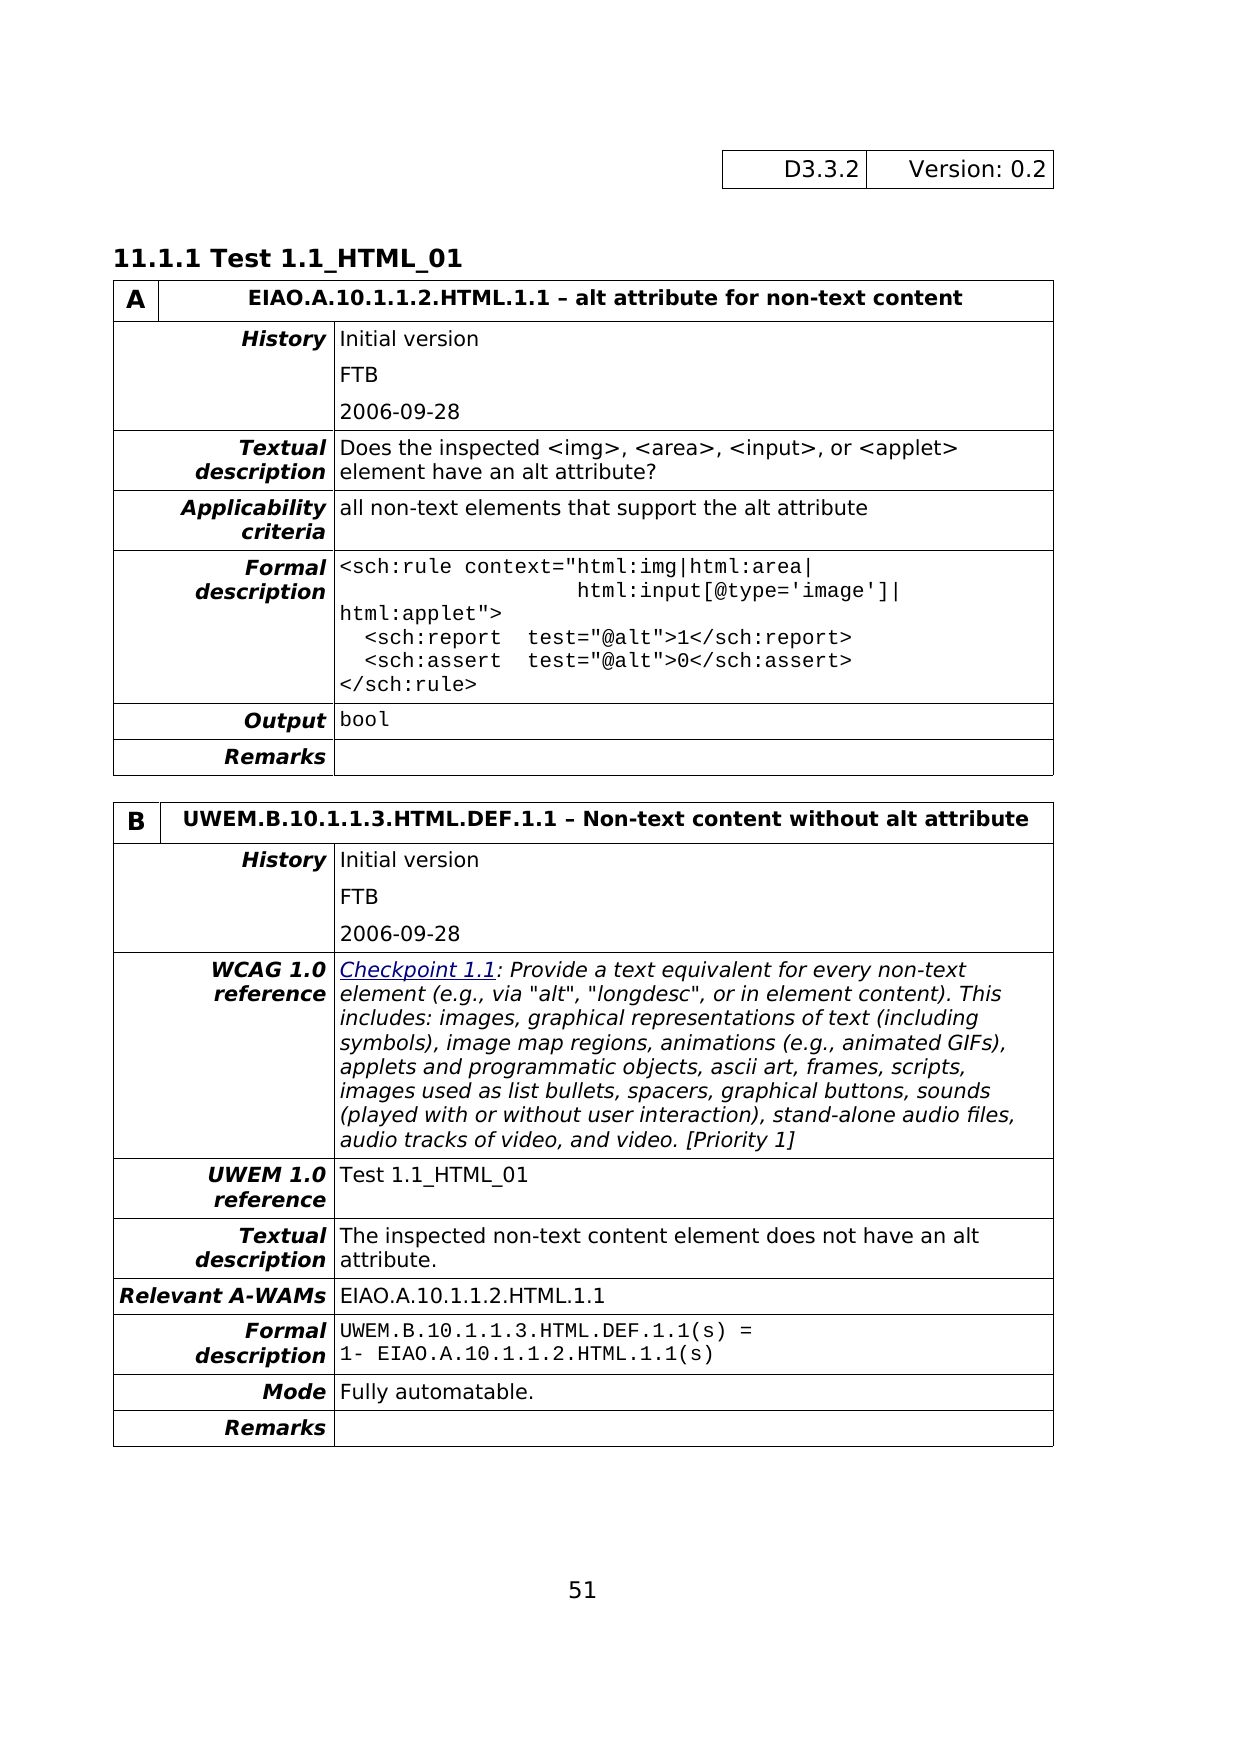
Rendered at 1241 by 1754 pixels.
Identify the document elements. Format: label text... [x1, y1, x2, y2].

table_cell Relevant A-WAMs [114, 1279, 334, 1314]
table_cell UWEM 1.0 reference [114, 1159, 334, 1218]
table_cell Output [114, 704, 333, 739]
table_header UWEM.B.10.1.1.3.HTML.DEF.1.1 – Non-text content without alt attribute [161, 803, 1053, 843]
table_cell Remarks [114, 1411, 334, 1446]
subtitle Test 1.1_HTML_01 [112, 245, 1053, 274]
table_cell WCAG 1.0 reference [114, 953, 334, 1158]
table_header A [114, 281, 158, 321]
table_cell Initial version FTB 2006-09-28 [335, 844, 1053, 952]
table_cell all non-text elements that support the alt attribute [335, 491, 1053, 550]
table_cell Remarks [114, 740, 333, 775]
table_cell [335, 1411, 1053, 1446]
table_cell History [114, 322, 333, 430]
table_cell EIAO.A.10.1.1.2.HTML.1.1 [335, 1279, 1053, 1314]
table_cell Fully automatable. [335, 1375, 1053, 1410]
table_cell [335, 740, 1053, 775]
table_cell The inspected non-text content element does not have an alt attribute. [335, 1219, 1053, 1278]
table_cell Formal description [114, 1315, 334, 1374]
table_cell Initial version FTB 2006-09-28 [335, 322, 1053, 430]
table_cell History [114, 844, 334, 952]
table_cell bool [335, 704, 1053, 739]
table_cell Textual description [114, 1219, 334, 1278]
table_cell Test 1.1_HTML_01 [335, 1159, 1053, 1218]
table_header EIAO.A.10.1.1.2.HTML.1.1 – alt attribute for non-text content [159, 281, 1053, 321]
table_cell Does the inspected <img>, <area>, <input>, or <applet> element have an alt attribute? [335, 431, 1053, 490]
table_cell Mode [114, 1375, 334, 1410]
table_cell Textual description [114, 431, 333, 490]
table_cell Checkpoint 1.1: Provide a text equivalent for every non-text element (e.g., via "alt", "longdesc", or in element content). This includes: images, graphical representations of text (including symbols), image map regions, animations (e.g., animated GIFs), applets and programmatic objects, ascii art, frames, scripts, images used as list bullets, spacers, graphical buttons, sounds (played with or without user interaction), stand-alone audio files, audio tracks of video, and video. [Priority 1] [335, 953, 1053, 1158]
table_header B [114, 803, 159, 843]
table_cell Formal description [114, 551, 333, 703]
table_cell <sch:rule context="html:img|html:area| html:input[@type='image']|html:applet"> <sch:report test="@alt">1</sch:report> <sch:assert test="@alt">0</sch:assert> </sch:rule> [335, 551, 1053, 703]
table_cell Applicability criteria [114, 491, 333, 550]
table_cell UWEM.B.10.1.1.3.HTML.DEF.1.1(s) = 1- EIAO.A.10.1.1.2.HTML.1.1(s) [335, 1315, 1053, 1374]
